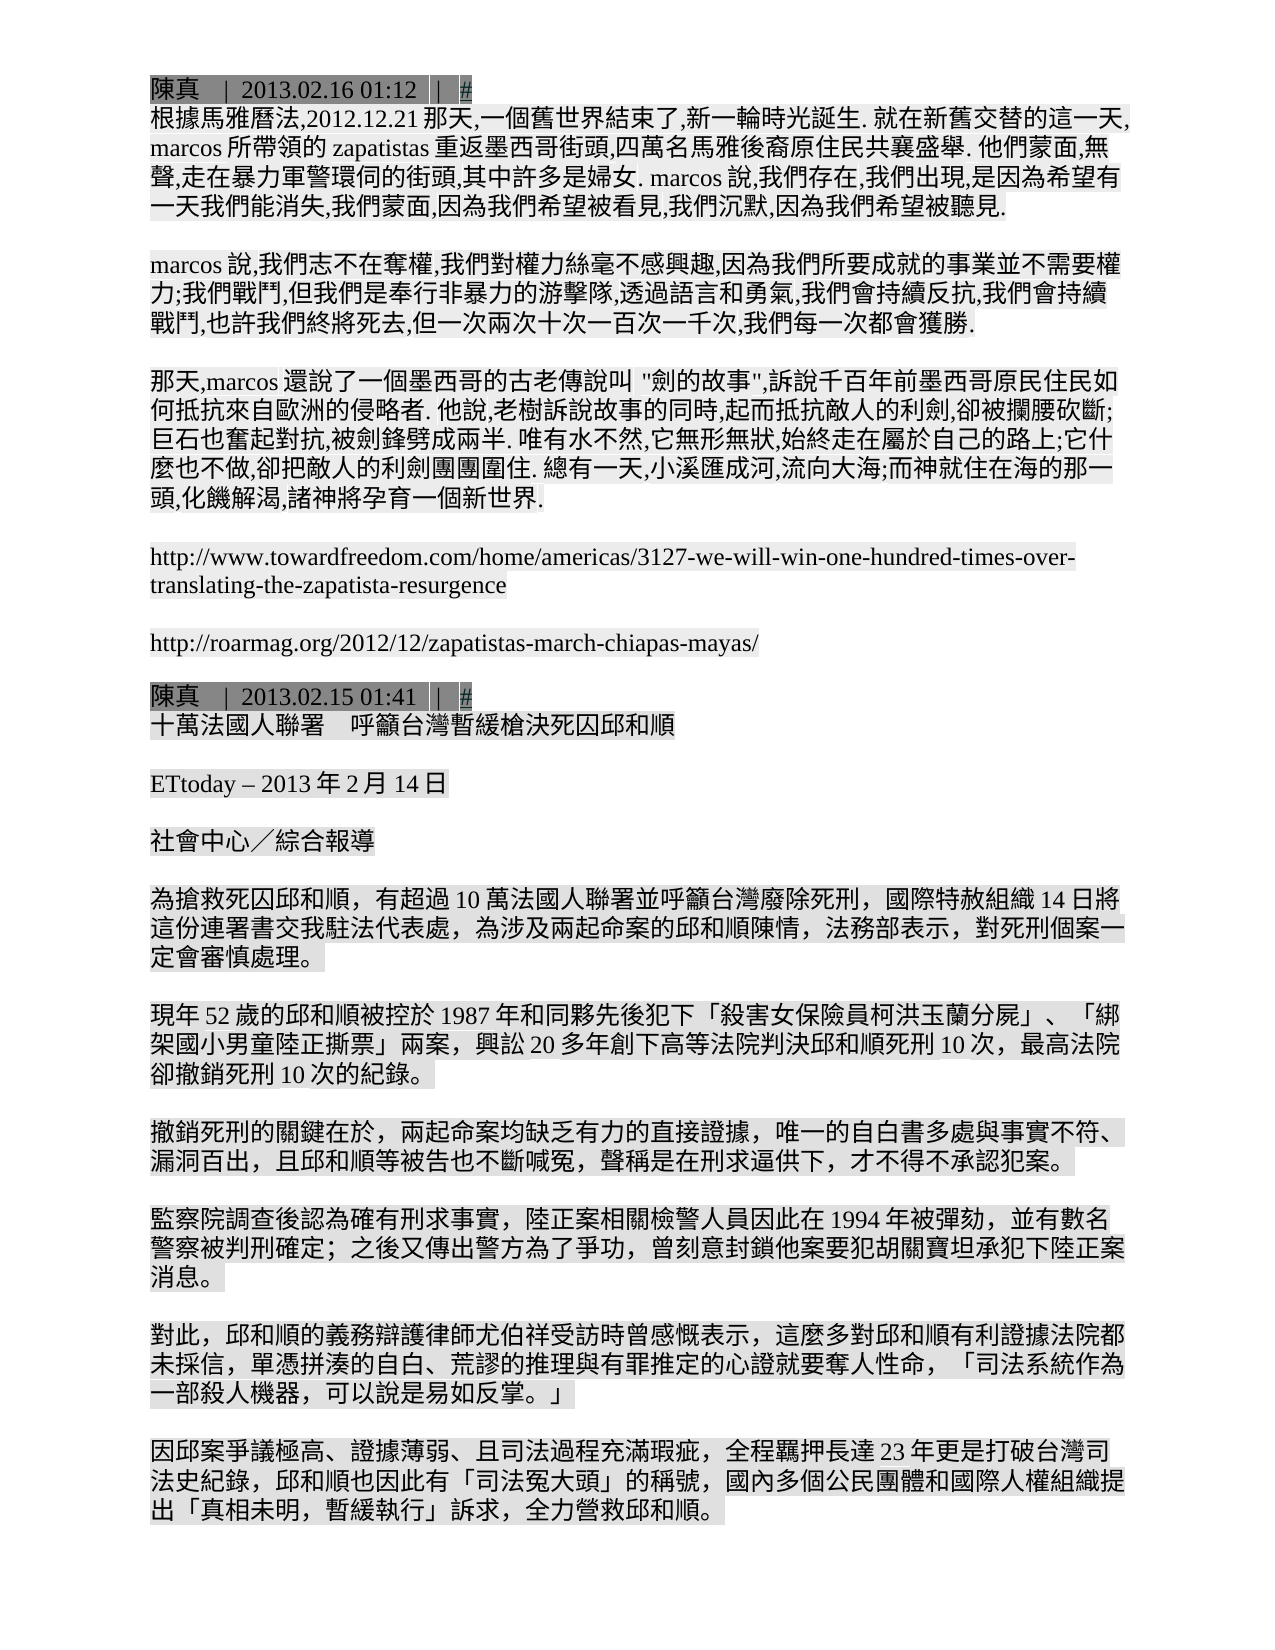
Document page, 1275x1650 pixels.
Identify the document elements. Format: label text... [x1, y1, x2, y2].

text 十萬法國人聯署 呼籲台灣暫緩槍決死囚邱和順 ETtoday – 2013年2月14日 社會中心／綜合報導 為搶救死囚邱和順，有超過10萬法國人聯署並呼籲台灣廢除死刑，國際特赦組織14日將這份連署書交我駐法代表處，為涉及兩起命案的邱和順陳情，法務部表示，對死刑個案一定會審慎處理。 現年52歲的邱和順被控於1987年和同夥先後犯下「殺害女保險員柯洪玉蘭分屍」、「綁架國小男童陸正撕票」兩案，興訟20多年創下高等法院判決邱和順死刑10次，最高法院卻撤銷死刑10次的紀錄。 撤銷死刑的關鍵在於，兩起命案均缺乏有力的直接證據，唯一的自白書多處與事實不符、漏洞百出，且邱和順等被告也不斷喊冤，聲稱是在刑求逼供下，才不得不承認犯案。 監察院調查後認為確有刑求事實，陸正案相關檢警人員因此在1994年被彈劾，並有數名警察被判刑確定；之後又傳出警方為了爭功，曾刻意封鎖他案要犯胡關寶坦承犯下陸正案消息。 對此，邱和順的義務辯護律師尤伯祥受訪時曾感慨表示，這麼多對邱和順有利證據法院都未採信，單憑拼湊的自白、荒謬的推理與有罪推定的心證就要奪人性命，「司法系統作為一部殺人機器，可以說是易如反掌。」 因邱案爭議極高、證據薄弱、且司法過程充滿瑕疵，全程羈押長達23年更是打破台灣司法史紀錄，邱和順也因此有「司法冤大頭」的稱號，國內多個公民團體和國際人權組織提出「真相未明，暫緩執行」訴求，全力營救邱和順。 [150, 711, 1125, 1554]
text 陳真 | 2013.02.16 01:12 | # [150, 75, 1125, 104]
text 陳真 | 2013.02.15 01:41 | # [150, 682, 1125, 711]
text 根據馬雅曆法,2012.12.21那天,一個舊世界結束了,新一輪時光誕生. 就在新舊交替的這一天,marcos所帶領的zapatistas重返墨西哥街頭,四萬名馬雅後裔原住民共襄盛舉. 他們蒙面,無聲,走在暴力軍警環伺的街頭,其中許多是婦女. marcos說,我們存在,我們出現,是因為希望有一天我們能消失,我們蒙面,因為我們希望被看見,我們沉默,因為我們希望被聽見. marcos說,我們志不在奪權,我們對權力絲毫不感興趣,因為我們所要成就的事業並不需要權力;我們戰鬥,但我們是奉行非暴力的游擊隊,透過語言和勇氣,我們會持續反抗,我們會持續戰鬥,也許我們終將死去,但一次兩次十次一百次一千次,我們每一次都會獲勝. 那天,marcos還說了一個墨西哥的古老傳說叫 "劍的故事",訴說千百年前墨西哥原民住民如何抵抗來自歐洲的侵略者. 他說,老樹訴說故事的同時,起而抵抗敵人的利劍,卻被攔腰砍斷;巨石也奮起對抗,被劍鋒劈成兩半. 唯有水不然,它無形無狀,始終走在屬於自己的路上;它什麼也不做,卻把敵人的利劍團團圍住. 總有一天,小溪匯成河,流向大海;而神就住在海的那一頭,化饑解渴,諸神將孕育一個新世界. http://www.towardfreedom.com/home/americas/3127-we-will-win-one-hundred-times-over-translating-the-zapatista-resurgence http://roarmag.org/2012/12/zapatistas-march-chiapas-mayas/ [150, 104, 1125, 657]
